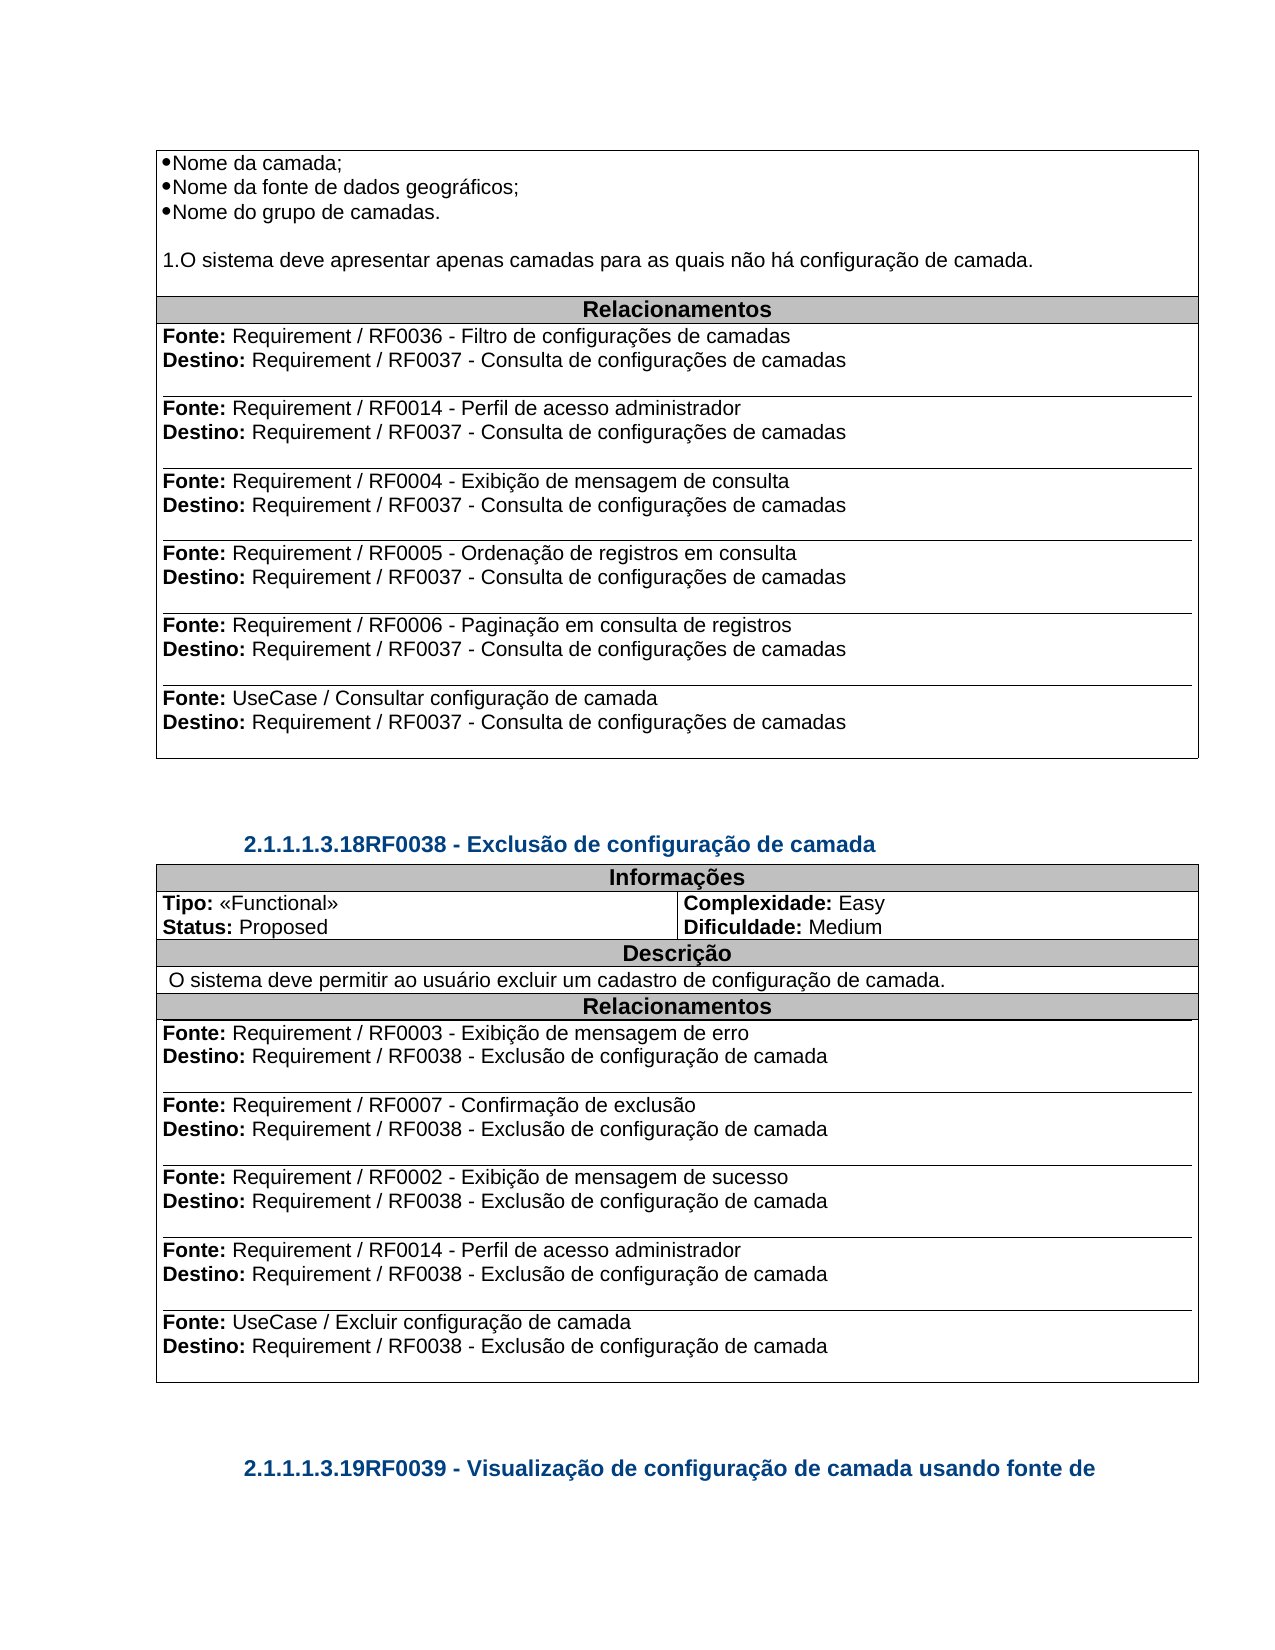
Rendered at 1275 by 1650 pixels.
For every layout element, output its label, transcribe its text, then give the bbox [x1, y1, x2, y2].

table_cell [157, 324, 163, 758]
table_cell O sistema deve permitir ao usuário excluir um cadastro de configuração de camada. [157, 967, 1198, 992]
table_header Fonte: Requirement / RF0003 - Exibição de mensagem de erro Destino: Requirement / RF0038 - Exclusão de configuração de camada [163, 1021, 1192, 1092]
table_cell Fonte: Requirement / RF0002 - Exibição de mensagem de sucesso Destino: Requirement / RF0038 - Exclusão de configuração de camada [163, 1166, 1192, 1237]
table_cell Fonte: Requirement / RF0005 - Ordenação de registros em consulta Destino: Requirement / RF0037 - Consulta de configurações de camadas [163, 541, 1192, 613]
table_cell Tipo: «Functional» Status: Proposed [157, 892, 677, 939]
table_cell Fonte: Requirement / RF0004 - Exibição de mensagem de consulta Destino: Requirement / RF0037 - Consulta de configurações de camadas [163, 469, 1192, 540]
table_cell O sistema deve permitir ao usuário visualizar uma lista de configurações de camadas cadastradas exibindo os seguintes dados: Situação postagem; Simbologia; Título da camada; Nome da camada; Nome da fonte de dados geográficos; Nome do grupo de camadas. O sistema deve apresentar apenas camadas para as quais não há configuração de camada. [157, 151, 1198, 296]
list RF0039 - Visualização de configuração de camada usando fonte de dados externa [244, 1455, 1125, 1482]
table_cell Fonte: Requirement / RF0014 - Perfil de acesso administrador Destino: Requirement / RF0038 - Exclusão de configuração de camada [163, 1238, 1192, 1309]
table_cell Fonte: Requirement / RF0014 - Perfil de acesso administrador Destino: Requirement / RF0037 - Consulta de configurações de camadas [163, 397, 1192, 468]
table_cell [1192, 324, 1198, 758]
table_cell Complexidade: Easy Dificuldade: Medium [678, 892, 1198, 939]
table_header Fonte: Requirement / RF0036 - Filtro de configurações de camadas Destino: Requirement / RF0037 - Consulta de configurações de camadas [163, 324, 1192, 396]
table_cell Descrição [157, 940, 1198, 966]
table_cell Fonte: Requirement / RF0006 - Paginação em consulta de registros Destino: Requirement / RF0037 - Consulta de configurações de camadas [163, 614, 1192, 685]
table_cell Relacionamentos [157, 994, 1198, 1019]
table_cell Fonte: Requirement / RF0007 - Confirmação de exclusão Destino: Requirement / RF0038 - Exclusão de configuração de camada [163, 1093, 1192, 1165]
table_cell Fonte: UseCase / Excluir configuração de camada Destino: Requirement / RF0038 - Exclusão de configuração de camada [163, 1311, 1192, 1382]
table_cell [157, 1020, 1198, 1382]
list RF0038 - Exclusão de configuração de camada [244, 831, 1125, 857]
table_header Informações [157, 865, 1198, 891]
table_cell Relacionamentos [157, 297, 1198, 323]
table_cell Fonte: UseCase / Consultar configuração de camada Destino: Requirement / RF0037 - Consulta de configurações de camadas [163, 686, 1192, 758]
